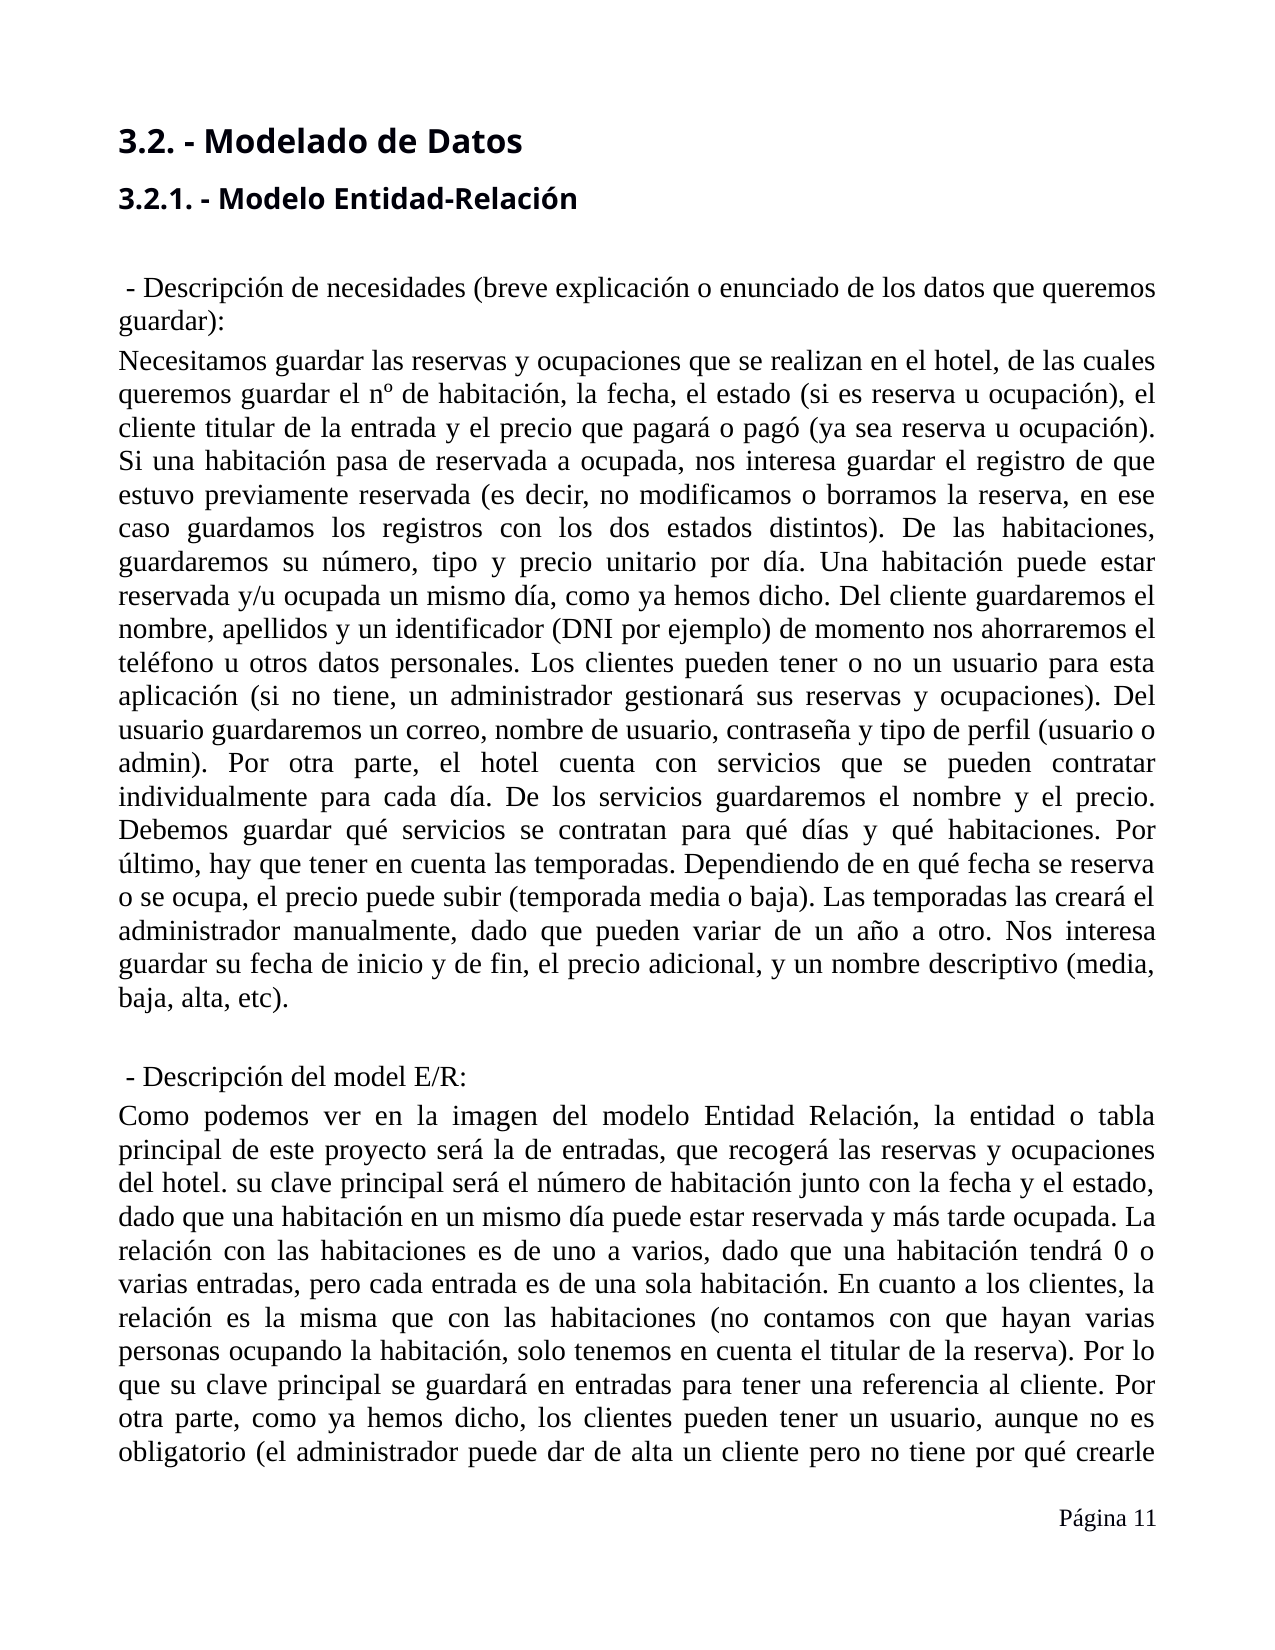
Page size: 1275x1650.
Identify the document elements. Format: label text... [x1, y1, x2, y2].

text - Descripción del model E/R: [118, 1059, 1157, 1093]
subtitle 3.2. - Modelado de Datos [118, 118, 1157, 163]
text - Descripción de necesidades (breve explicación o enunciado de los datos que queremos guardar): [118, 270, 1157, 337]
text Necesitamos guardar las reservas y ocupaciones que se realizan en el hotel, de las cuales queremos guardar el nº de habitación, la fecha, el estado (si es reserva u ocupación), el cliente titular de la entrada y el precio que pagará o pagó (ya sea reserva u ocupación). Si una habitación pasa de reservada a ocupada, nos interesa guardar el registro de que estuvo previamente reservada (es decir, no modificamos o borramos la reserva, en ese caso guardamos los registros con los dos estados distintos). De las habitaciones, guardaremos su número, tipo y precio unitario por día. Una habitación puede estar reservada y/u ocupada un mismo día, como ya hemos dicho. Del cliente guardaremos el nombre, apellidos y un identificador (DNI por ejemplo) de momento nos ahorraremos el teléfono u otros datos personales. Los clientes pueden tener o no un usuario para esta aplicación (si no tiene, un administrador gestionará sus reservas y ocupaciones). Del usuario guardaremos un correo, nombre de usuario, contraseña y tipo de perfil (usuario o admin). Por otra parte, el hotel cuenta con servicios que se pueden contratar individualmente para cada día. De los servicios guardaremos el nombre y el precio. Debemos guardar qué servicios se contratan para qué días y qué habitaciones. Por último, hay que tener en cuenta las temporadas. Dependiendo de en qué fecha se reserva o se ocupa, el precio puede subir (temporada media o baja). Las temporadas las creará el administrador manualmente, dado que pueden variar de un año a otro. Nos interesa guardar su fecha de inicio y de fin, el precio adicional, y un nombre descriptivo (media, baja, alta, etc). [118, 343, 1157, 1014]
subtitle 3.2.1. - Modelo Entidad-Relación [118, 178, 1157, 218]
text Como podemos ver en la imagen del modelo Entidad Relación, la entidad o tabla principal de este proyecto será la de entradas, que recogerá las reservas y ocupaciones del hotel. su clave principal será el número de habitación junto con la fecha y el estado, dado que una habitación en un mismo día puede estar reservada y más tarde ocupada. La relación con las habitaciones es de uno a varios, dado que una habitación tendrá 0 o varias entradas, pero cada entrada es de una sola habitación. En cuanto a los clientes, la relación es la misma que con las habitaciones (no contamos con que hayan varias personas ocupando la habitación, solo tenemos en cuenta el titular de la reserva). Por lo que su clave principal se guardará en entradas para tener una referencia al cliente. Por otra parte, como ya hemos dicho, los clientes pueden tener un usuario, aunque no es obligatorio (el administrador puede dar de alta un cliente pero no tiene por qué crearle [118, 1098, 1157, 1467]
